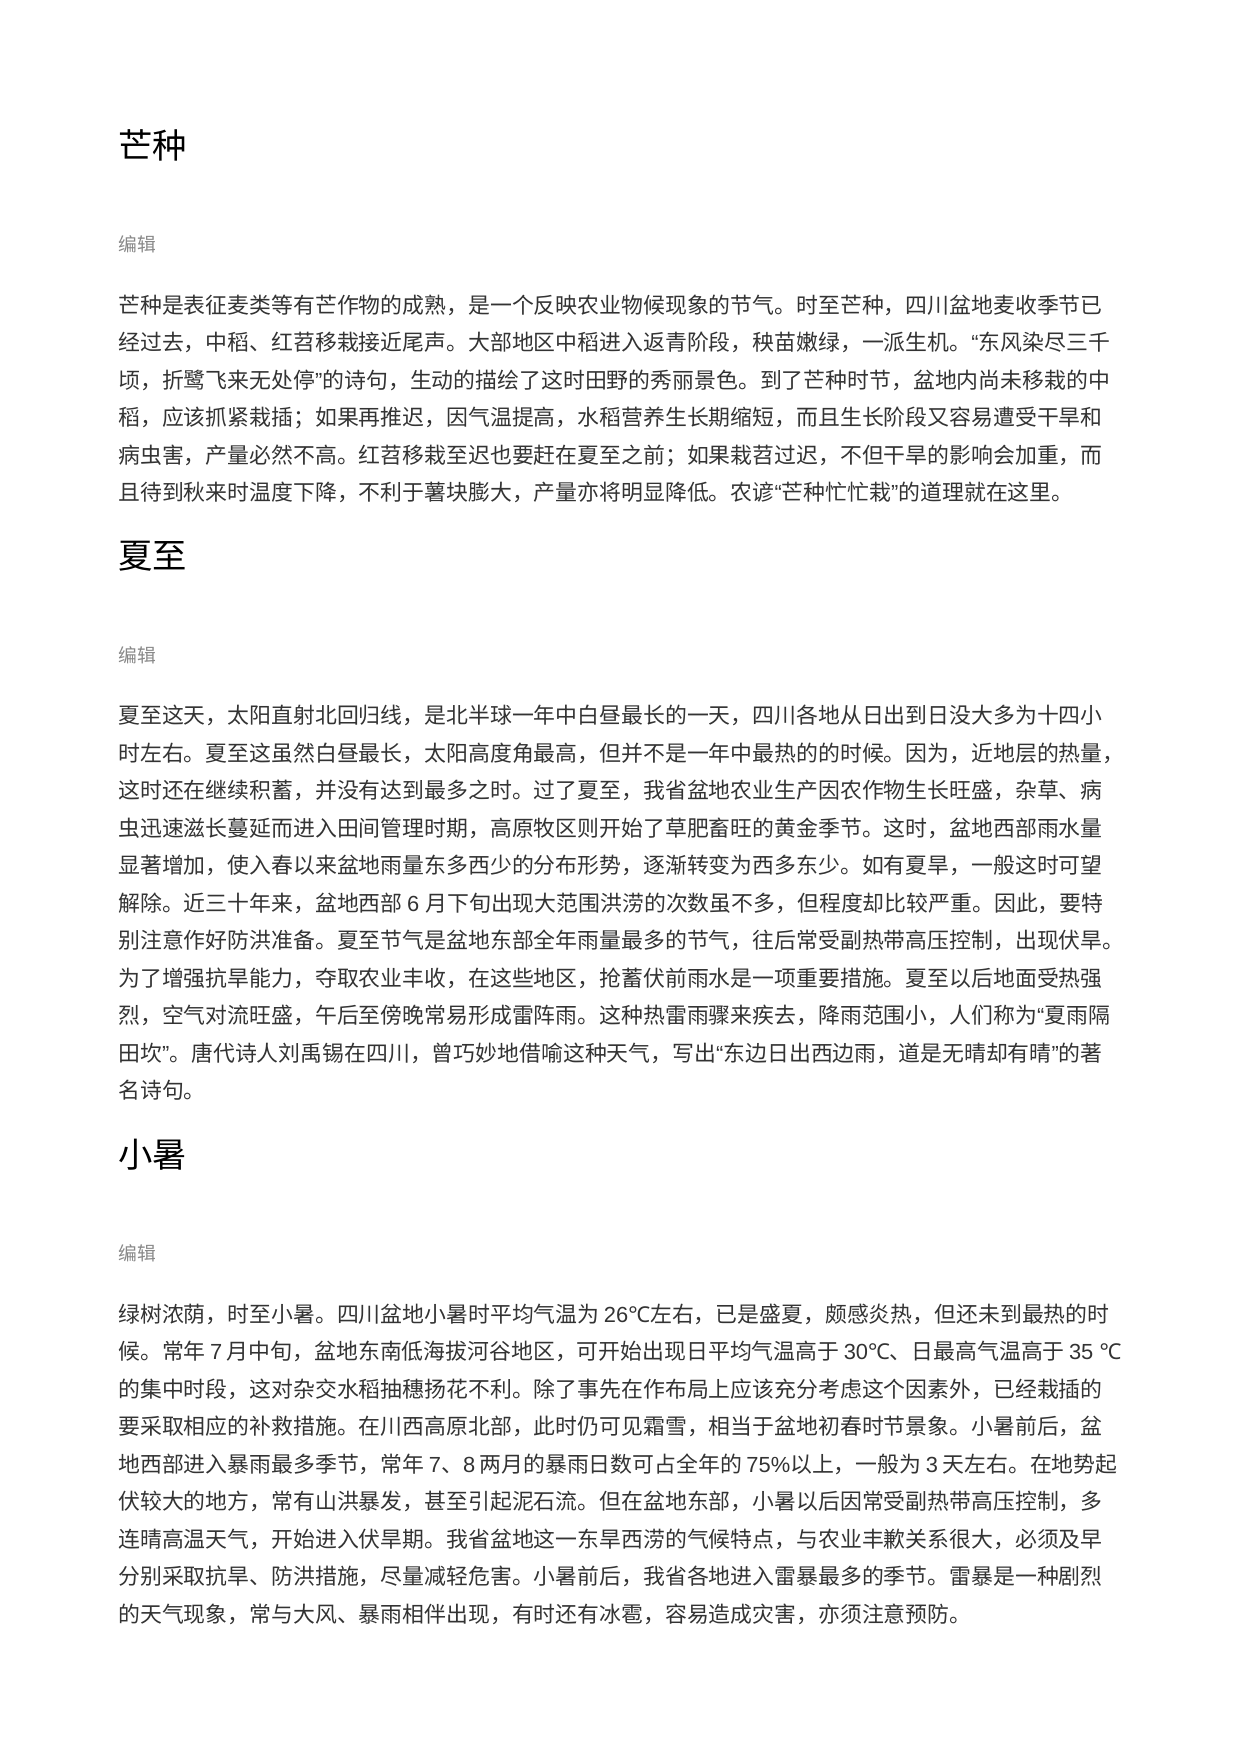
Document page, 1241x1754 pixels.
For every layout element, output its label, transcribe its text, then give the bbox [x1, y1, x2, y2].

text 编辑 [118, 1232, 1122, 1266]
text 编辑 [118, 223, 1122, 257]
text 芒种是表征麦类等有芒作物的成熟，是一个反映农业物候现象的节气。时至芒种，四川盆地麦收季节已经过去，中稻、红苕移栽接近尾声。大部地区中稻进入返青阶段，秧苗嫩绿，一派生机。“东风染尽三千顷，折鹭飞来无处停”的诗句，生动的描绘了这时田野的秀丽景色。到了芒种时节，盆地内尚未移栽的中稻，应该抓紧栽插；如果再推迟，因气温提高，水稻营养生长期缩短，而且生长阶段又容易遭受干旱和病虫害，产量必然不高。红苕移栽至迟也要赶在夏至之前；如果栽苕过迟，不但干旱的影响会加重，而且待到秋来时温度下降，不利于薯块膨大，产量亦将明显降低。农谚“芒种忙忙栽”的道理就在这里。 [118, 280, 1122, 505]
subtitle 小暑 [118, 1127, 1122, 1177]
subtitle 芒种 [118, 118, 1122, 168]
text 夏至这天，太阳直射北回归线，是北半球一年中白昼最长的一天，四川各地从日出到日没大多为十四小时左右。夏至这虽然白昼最长，太阳高度角最高，但并不是一年中最热的的时候。因为，近地层的热量，这时还在继续积蓄，并没有达到最多之时。过了夏至，我省盆地农业生产因农作物生长旺盛，杂草、病虫迅速滋长蔓延而进入田间管理时期，高原牧区则开始了草肥畜旺的黄金季节。这时，盆地西部雨水量显著增加，使入春以来盆地雨量东多西少的分布形势，逐渐转变为西多东少。如有夏旱，一般这时可望解除。近三十年来，盆地西部6 月下旬出现大范围洪涝的次数虽不多，但程度却比较严重。因此，要特别注意作好防洪准备。夏至节气是盆地东部全年雨量最多的节气，往后常受副热带高压控制，出现伏旱。为了增强抗旱能力，夺取农业丰收，在这些地区，抢蓄伏前雨水是一项重要措施。夏至以后地面受热强烈，空气对流旺盛，午后至傍晚常易形成雷阵雨。这种热雷雨骤来疾去，降雨范围小，人们称为“夏雨隔田坎”。唐代诗人刘禹锡在四川，曾巧妙地借喻这种天气，写出“东边日出西边雨，道是无晴却有晴”的著名诗句。 [118, 691, 1122, 1104]
text 绿树浓荫，时至小暑。四川盆地小暑时平均气温为26℃左右，已是盛夏，颇感炎热，但还未到最热的时候。常年7月中旬，盆地东南低海拔河谷地区，可开始出现日平均气温高于30℃、日最高气温高于35 ℃的集中时段，这对杂交水稻抽穗扬花不利。除了事先在作布局上应该充分考虑这个因素外，已经栽插的要采取相应的补救措施。在川西高原北部，此时仍可见霜雪，相当于盆地初春时节景象。小暑前后，盆地西部进入暴雨最多季节，常年7、8两月的暴雨日数可占全年的75%以上，一般为3天左右。在地势起伏较大的地方，常有山洪暴发，甚至引起泥石流。但在盆地东部，小暑以后因常受副热带高压控制，多连晴高温天气，开始进入伏旱期。我省盆地这一东旱西涝的气候特点，与农业丰歉关系很大，必须及早分别采取抗旱、防洪措施，尽量减轻危害。小暑前后，我省各地进入雷暴最多的季节。雷暴是一种剧烈的天气现象，常与大风、暴雨相伴出现，有时还有冰雹，容易造成灾害，亦须注意预防。 [118, 1289, 1122, 1627]
text 编辑 [118, 633, 1122, 668]
subtitle 夏至 [118, 529, 1122, 579]
